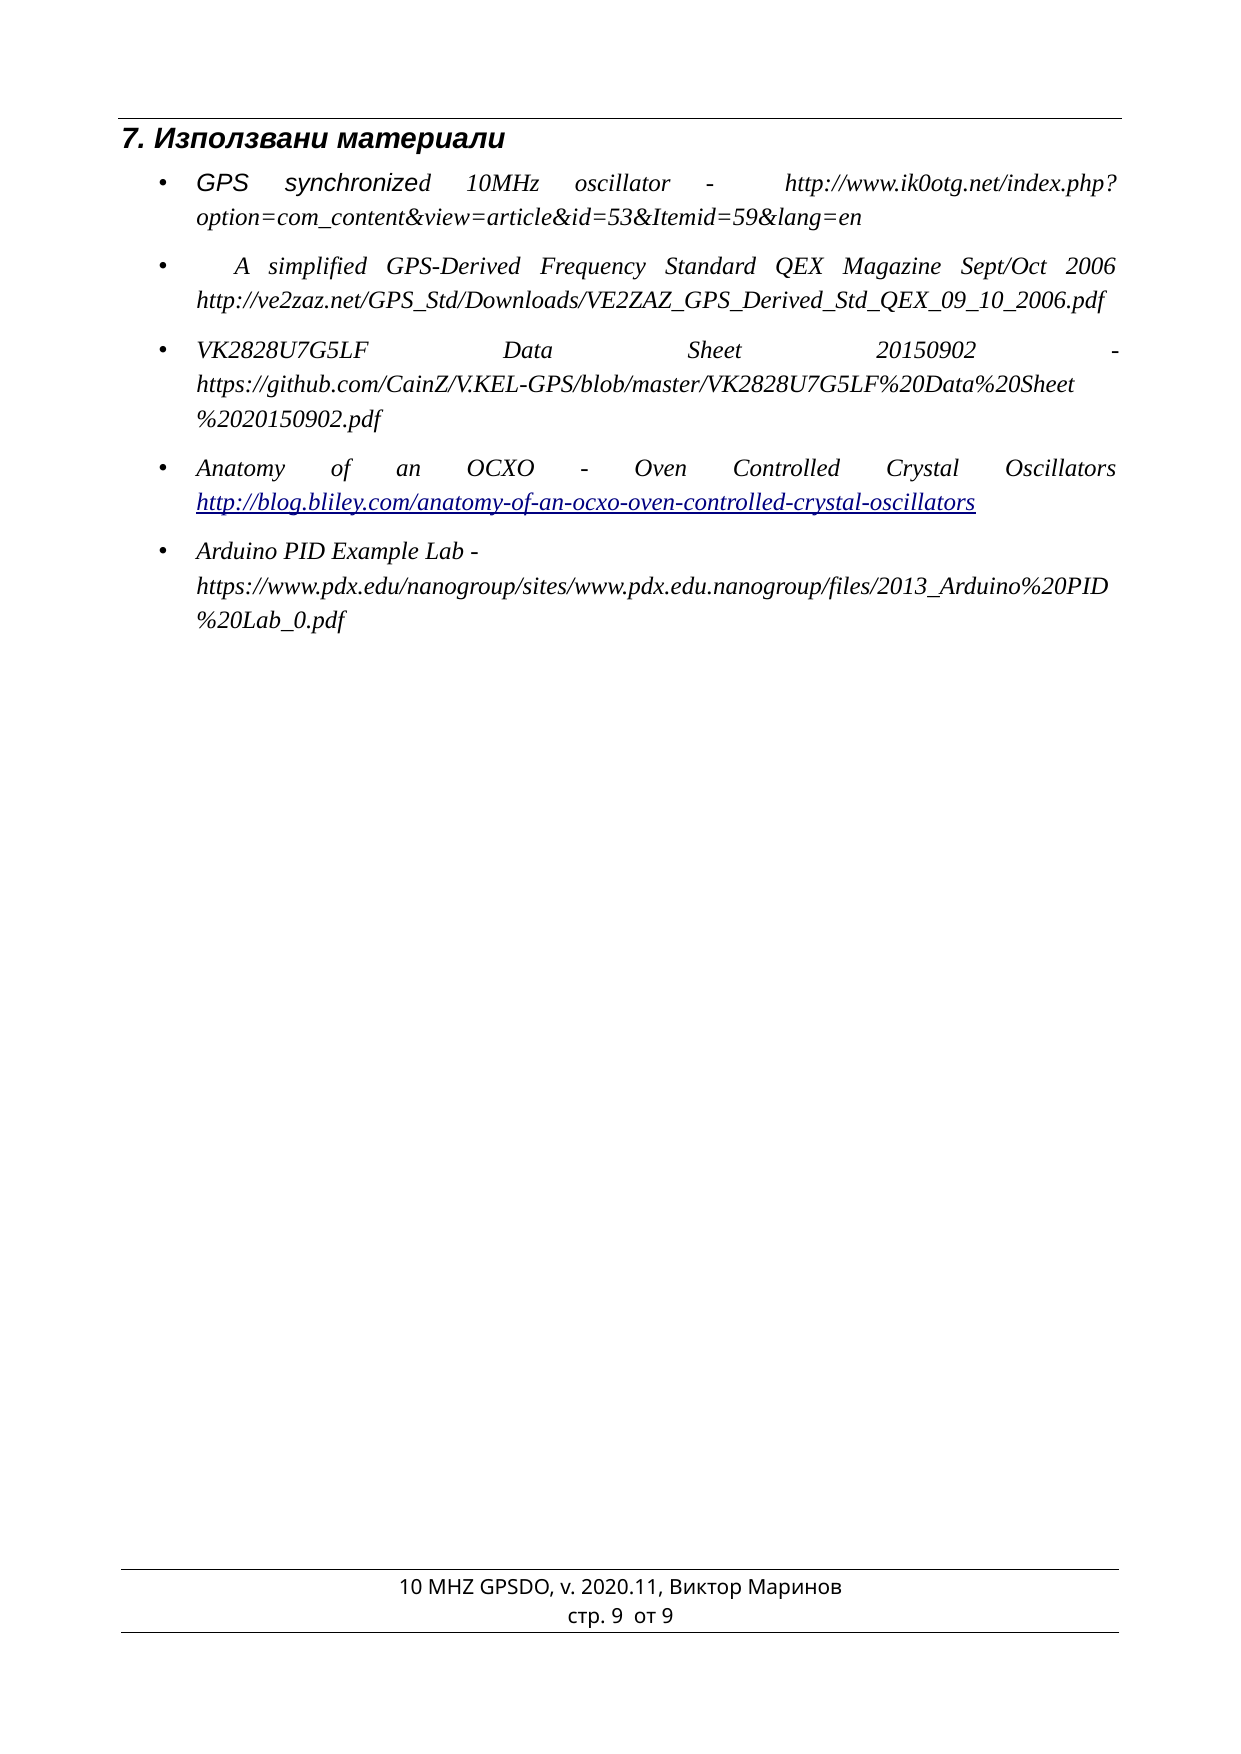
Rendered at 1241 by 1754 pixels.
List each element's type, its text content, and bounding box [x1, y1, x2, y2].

list Arduino PID Example Lab - https://www.pdx.edu/nanogroup/sites/www.pdx.edu.nanogroup/files/2013_Arduino%20PID%20Lab_0.pdf [159, 536, 1119, 634]
list Anatomy of an OCXO - Oven Controlled Crystal Oscillators http://blog.bliley.com/anatomy-of-an-ocxo-oven-controlled-crystal-oscillators [159, 453, 1119, 516]
list GPS synchronized 10MHz oscillator - http://www.ik0otg.net/index.php?option=com_content&view=article&id=53&Itemid=59&lang=en [159, 167, 1119, 231]
list VK2828U7G5LF Data Sheet 20150902 - https://github.com/CainZ/V.KEL-GPS/blob/master/VK2828U7G5LF%20Data%20Sheet%2020150902.pdf [159, 335, 1119, 432]
list A simplified GPS-Derived Frequency Standard QEX Magazine Sept/Oct 2006 http://ve2zaz.net/GPS_Std/Downloads/VE2ZAZ_GPS_Derived_Std_QEX_09_10_2006.pdf [159, 251, 1119, 314]
subtitle 7. Използвани материали [121, 121, 1119, 155]
